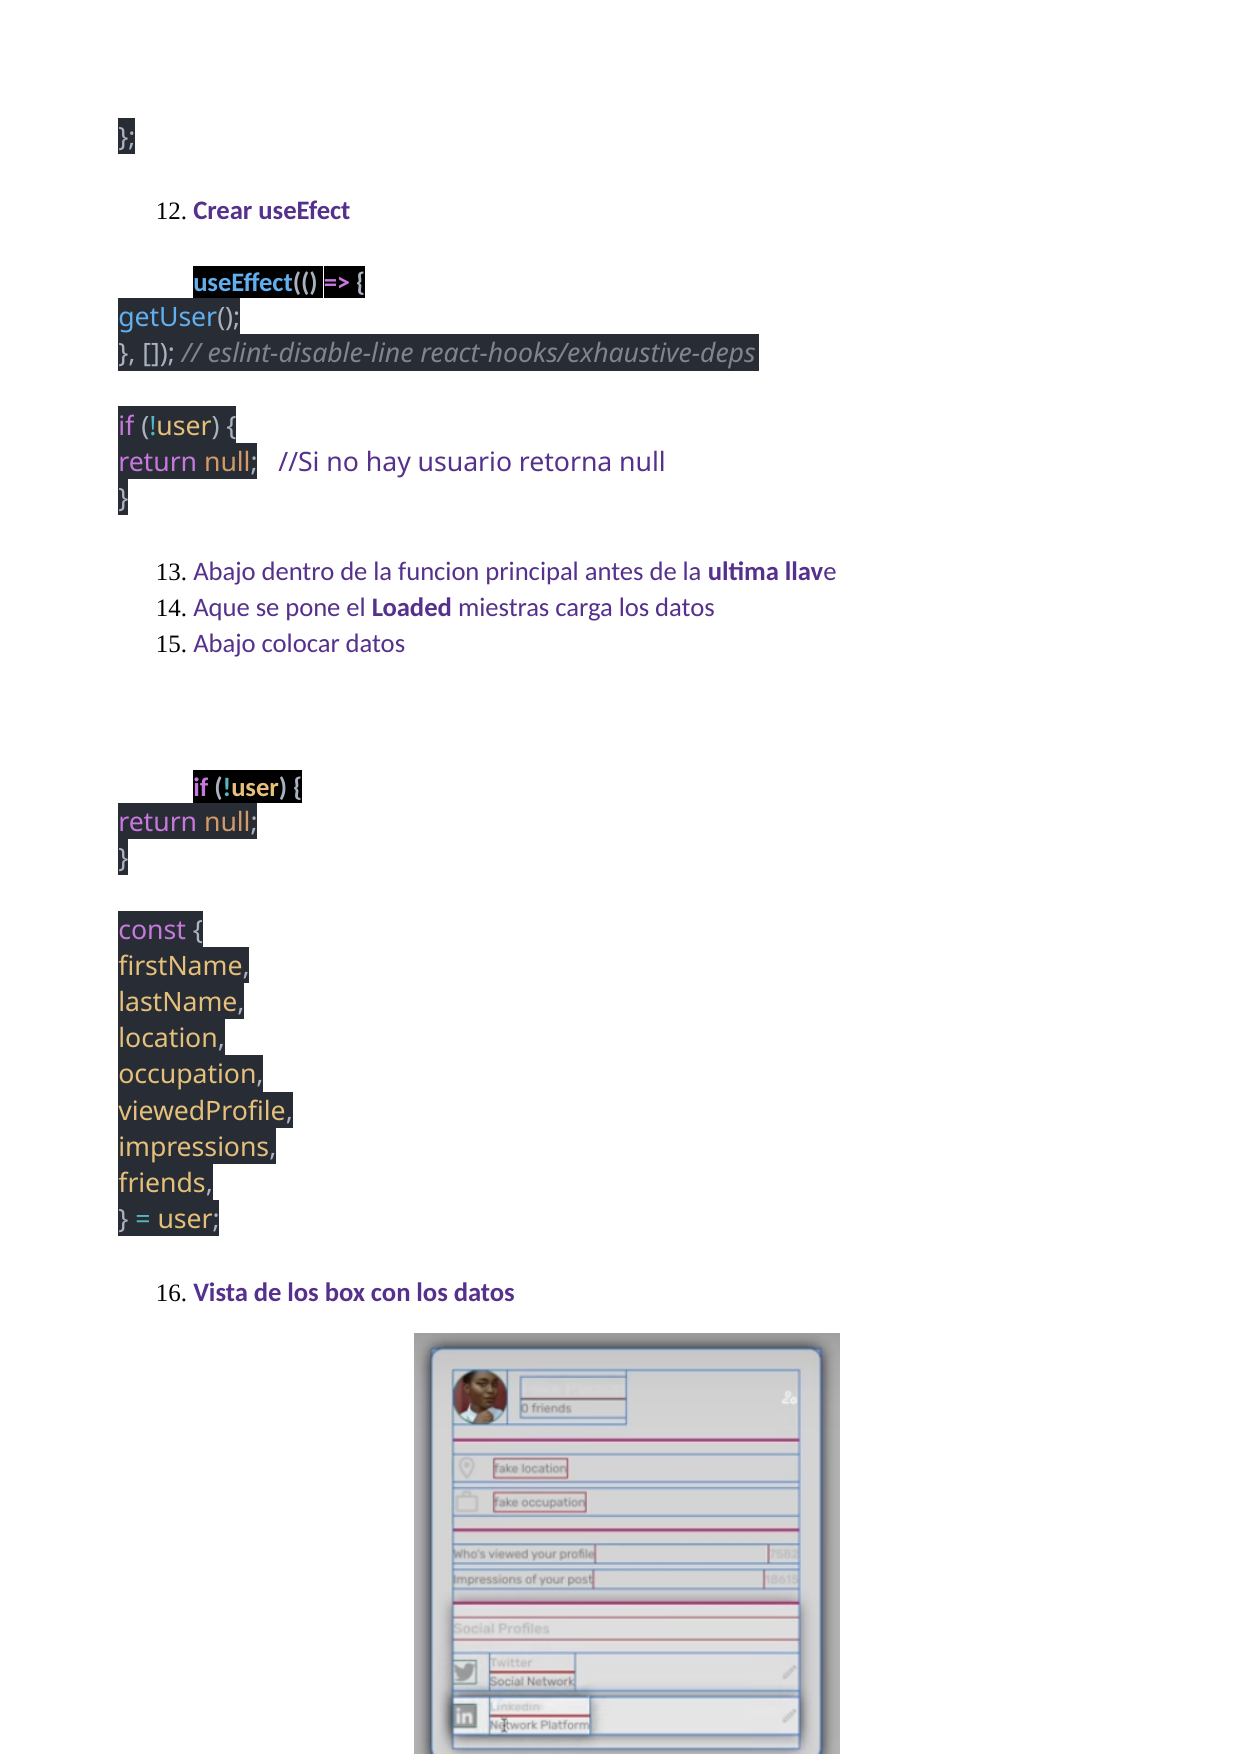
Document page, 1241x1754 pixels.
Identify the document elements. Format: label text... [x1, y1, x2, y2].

list Abajo colocar datos if (!user) { [156, 623, 1175, 803]
text }, []); // eslint-disable-line react-hooks/exhaustive-deps [118, 334, 1175, 371]
text return null; //Si no hay usuario retorna null [118, 443, 1175, 479]
list Crear useEfect useEffect(() => { [156, 190, 1175, 298]
text friends, [118, 1164, 1175, 1200]
text return null; [118, 803, 1175, 839]
picture [414, 1333, 840, 1754]
text }; [118, 118, 1175, 190]
text } [118, 839, 1175, 875]
text viewedProfile, [118, 1092, 1175, 1128]
list Abajo dentro de la funcion principal antes de la ultima llave [156, 551, 1175, 587]
text } = user; [118, 1200, 1175, 1272]
text } [118, 479, 1175, 551]
text firstName, [118, 947, 1175, 983]
list Vista de los box con los datos [156, 1272, 1175, 1538]
text if (!user) { [118, 406, 1175, 443]
list Aque se pone el Loaded miestras carga los datos [156, 587, 1175, 623]
text location, [118, 1019, 1175, 1055]
text occupation, [118, 1055, 1175, 1092]
text getUser(); [118, 298, 1175, 334]
text impressions, [118, 1128, 1175, 1164]
text const { [118, 911, 1175, 947]
text lastName, [118, 983, 1175, 1019]
